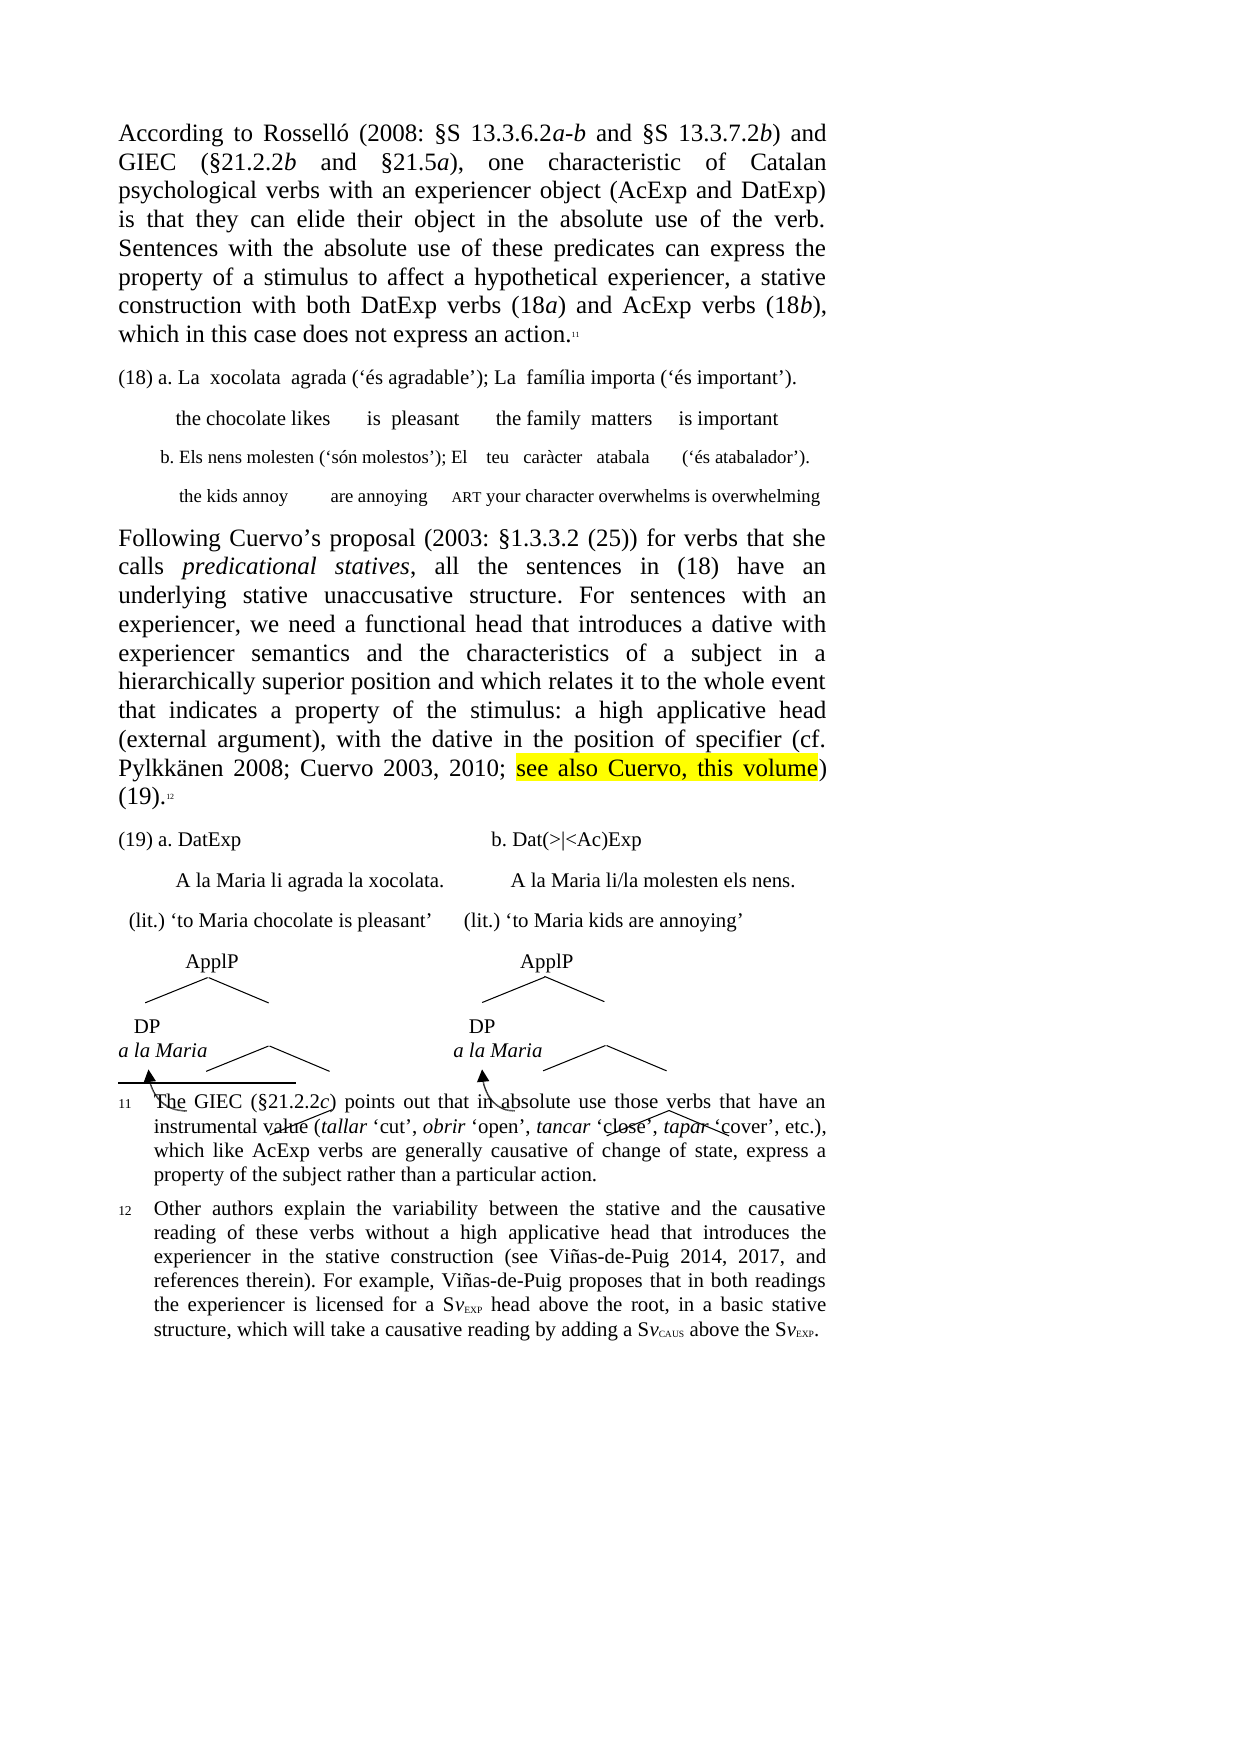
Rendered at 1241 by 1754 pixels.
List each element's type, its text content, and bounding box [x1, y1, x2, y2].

text the kids annoy are annoying art your character overwhelms is overwhelming [118, 484, 827, 506]
text b. Els nens molesten (‘són molestos’); El teu caràcter atabala (‘és atabalador’). [118, 446, 827, 468]
text (18) a. La xocolata agrada (‘és agradable’); La família importa (‘és important’). [118, 365, 827, 389]
text ApplP ApplP [118, 949, 827, 973]
text A la Maria li agrada la xocolata. A la Maria li/la molesten els nens. [118, 868, 827, 892]
text a la Maria a la Maria [118, 1038, 827, 1062]
text the chocolate likes is pleasant the family matters is important [118, 406, 827, 429]
text (19) a. DatExp b. Dat(>|<Ac)Exp [118, 827, 827, 851]
text (lit.) ‘to Maria chocolate is pleasant’ (lit.) ‘to Maria kids are annoying’ [118, 908, 827, 932]
text Following Cuervo’s proposal (2003: §1.3.3.2 (25)) for verbs that she calls predicational statives, all the sentences in (18) have an underlying stative unaccusative structure. For sentences with an experiencer, we need a functional head that introduces a dative with experiencer semantics and the characteristics of a subject in a hierarchically superior position and which relates it to the whole event that indicates a property of the stimulus: a high applicative head (external argument), with the dative in the position of specifier (cf. Pylkkänen 2008; Cuervo 2003, 2010; see also Cuervo, this volume) (19). [118, 523, 827, 810]
text According to Rosselló (2008: §S 13.3.6.2a-b and §S 13.3.7.2b) and GIEC (§21.2.2b and §21.5a), one characteristic of Catalan psychological verbs with an experiencer object (AcExp and DatExp) is that they can elide their object in the absolute use of the verb. Sentences with the absolute use of these predicates can express the property of a stimulus to affect a hypothetical experiencer, a stative construction with both DatExp verbs (18a) and AcExp verbs (18b), which in this case does not express an action. [118, 118, 827, 348]
text The GIEC (§21.2.2c) points out that in absolute use those verbs that have an instrumental value (tallar ‘cut’, obrir ‘open’, tancar ‘close’, tapar ‘cover’, etc.), which like AcExp verbs are generally causative of change of state, express a property of the subject rather than a particular action. [118, 1089, 827, 1186]
text DP DP [118, 1014, 827, 1038]
text Other authors explain the variability between the stative and the causative reading of these verbs without a high applicative head that introduces the experiencer in the stative construction (see Viñas-de-Puig 2014, 2017, and references therein). For example, Viñas-de-Puig proposes that in both readings the experiencer is licensed for a Svexp head above the root, in a basic stative structure, which will take a causative reading by adding a Svcaus above the Svexp. [118, 1196, 827, 1341]
